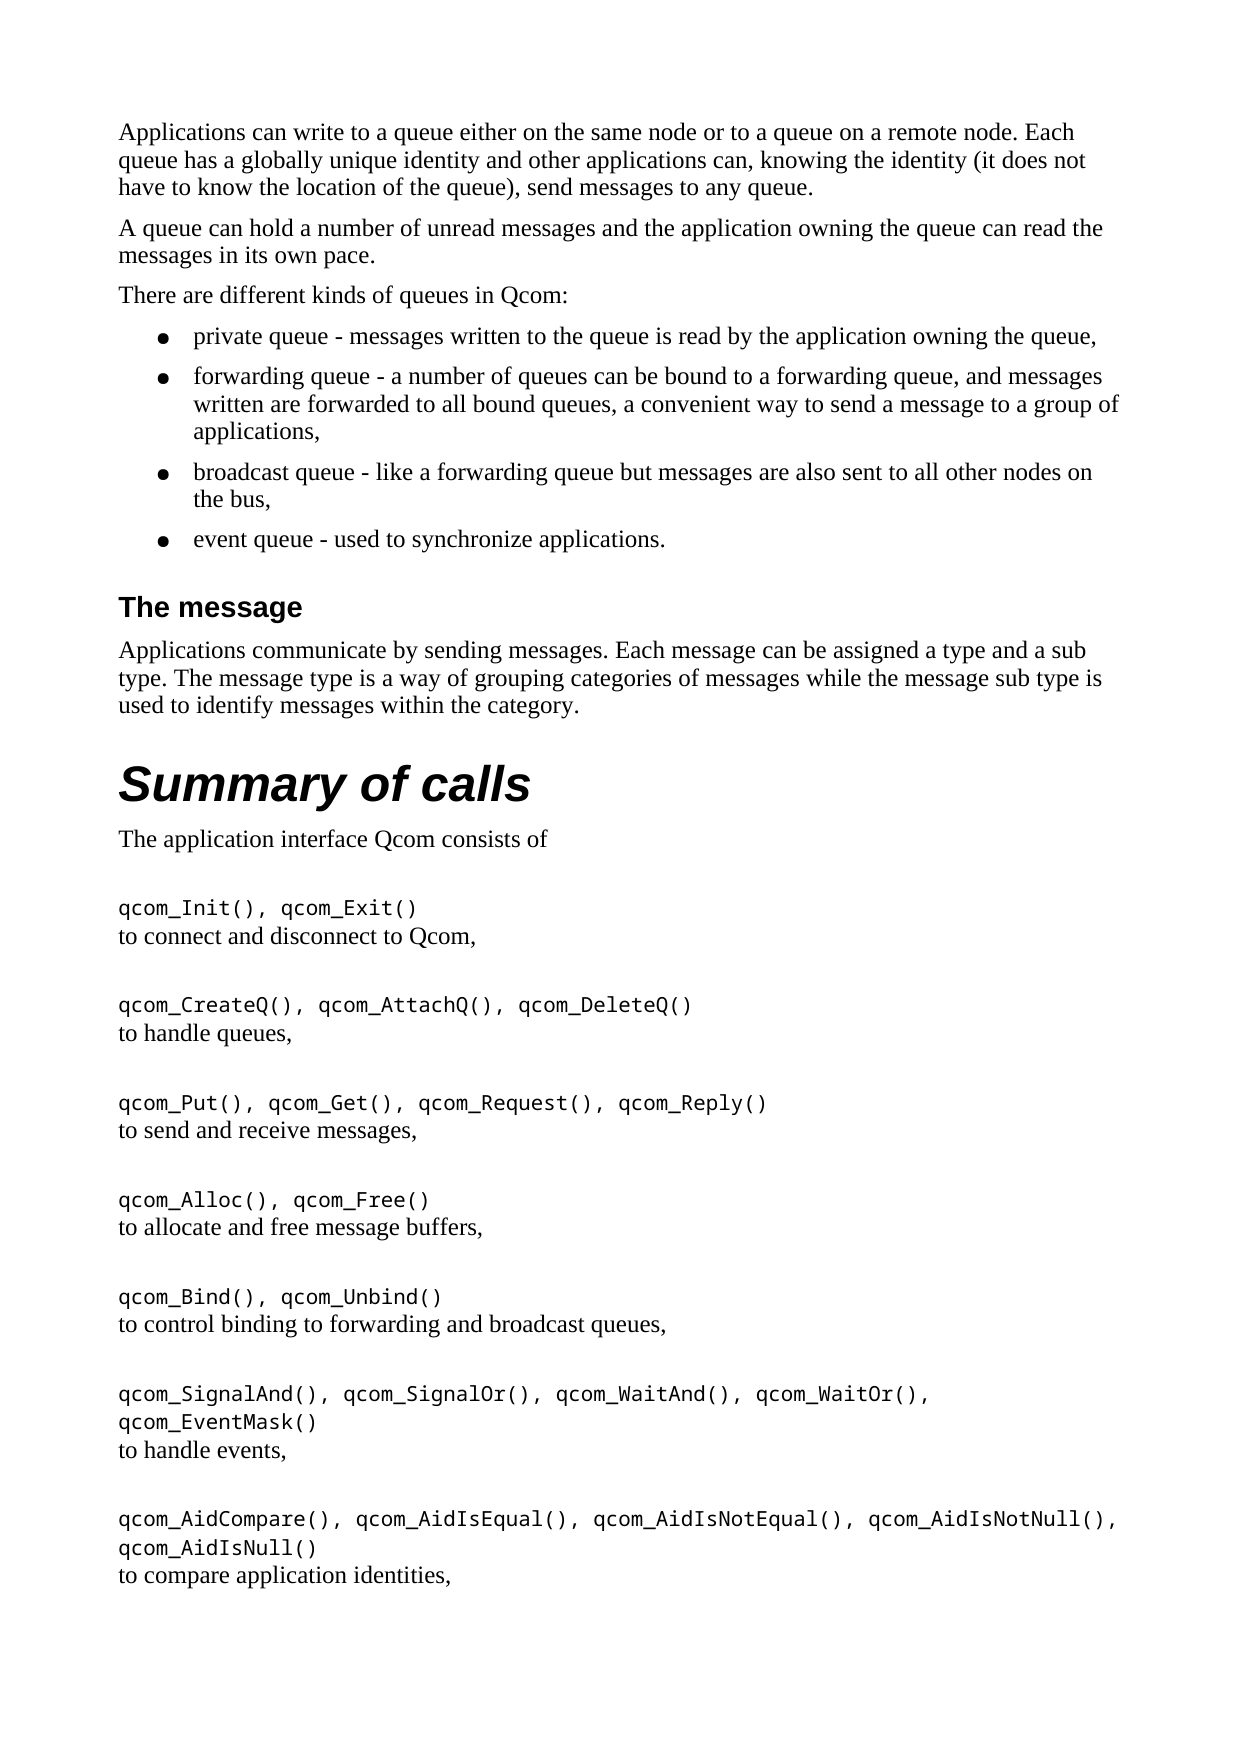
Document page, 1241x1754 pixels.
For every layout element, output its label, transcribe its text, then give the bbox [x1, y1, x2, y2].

list broadcast queue - like a forwarding queue but messages are also sent to all other nodes on the bus, [156, 458, 1122, 513]
text qcom_AidCompare(), qcom_AidIsEqual(), qcom_AidIsNotEqual(), qcom_AidIsNotNull(), qcom_AidIsNull() [118, 1504, 1122, 1561]
subtitle Summary of calls [118, 757, 1122, 812]
text Applications communicate by sending messages. Each message can be assigned a type and a sub type. The message type is a way of grouping categories of messages while the message sub type is used to identify messages within the category. [118, 636, 1122, 719]
text Applications can write to a queue either on the same node or to a queue on a remote node. Each queue has a globally unique identity and other applications can, knowing the identity (it does not have to know the location of the queue), send messages to any queue. [118, 118, 1122, 201]
subtitle The message [118, 591, 1122, 623]
text to allocate and free message buffers, [118, 1213, 1122, 1241]
text to connect and disconnect to Qcom, [118, 922, 1122, 950]
text to compare application identities, [118, 1561, 1122, 1589]
text qcom_CreateQ(), qcom_AttachQ(), qcom_DeleteQ() [118, 991, 1122, 1019]
text to control binding to forwarding and broadcast queues, [118, 1310, 1122, 1338]
text qcom_Bind(), qcom_Unbind() [118, 1282, 1122, 1310]
text qcom_Alloc(), qcom_Free() [118, 1185, 1122, 1213]
list private queue - messages written to the queue is read by the application owning the queue, [156, 322, 1122, 349]
text to send and receive messages, [118, 1116, 1122, 1144]
text There are different kinds of queues in Qcom: [118, 282, 1122, 309]
text qcom_Put(), qcom_Get(), qcom_Request(), qcom_Reply() [118, 1088, 1122, 1116]
text to handle events, [118, 1436, 1122, 1463]
text qcom_SignalAnd(), qcom_SignalOr(), qcom_WaitAnd(), qcom_WaitOr(), qcom_EventMask() [118, 1379, 1122, 1436]
list forwarding queue - a number of queues can be bound to a forwarding queue, and messages written are forwarded to all bound queues, a convenient way to send a message to a group of applications, [156, 362, 1122, 445]
list event queue - used to synchronize applications. [156, 526, 1122, 553]
text qcom_Init(), qcom_Exit() [118, 893, 1122, 922]
text A queue can hold a number of unread messages and the application owning the queue can read the messages in its own pace. [118, 214, 1122, 269]
text to handle queues, [118, 1019, 1122, 1047]
text The application interface Qcom consists of [118, 825, 1122, 853]
